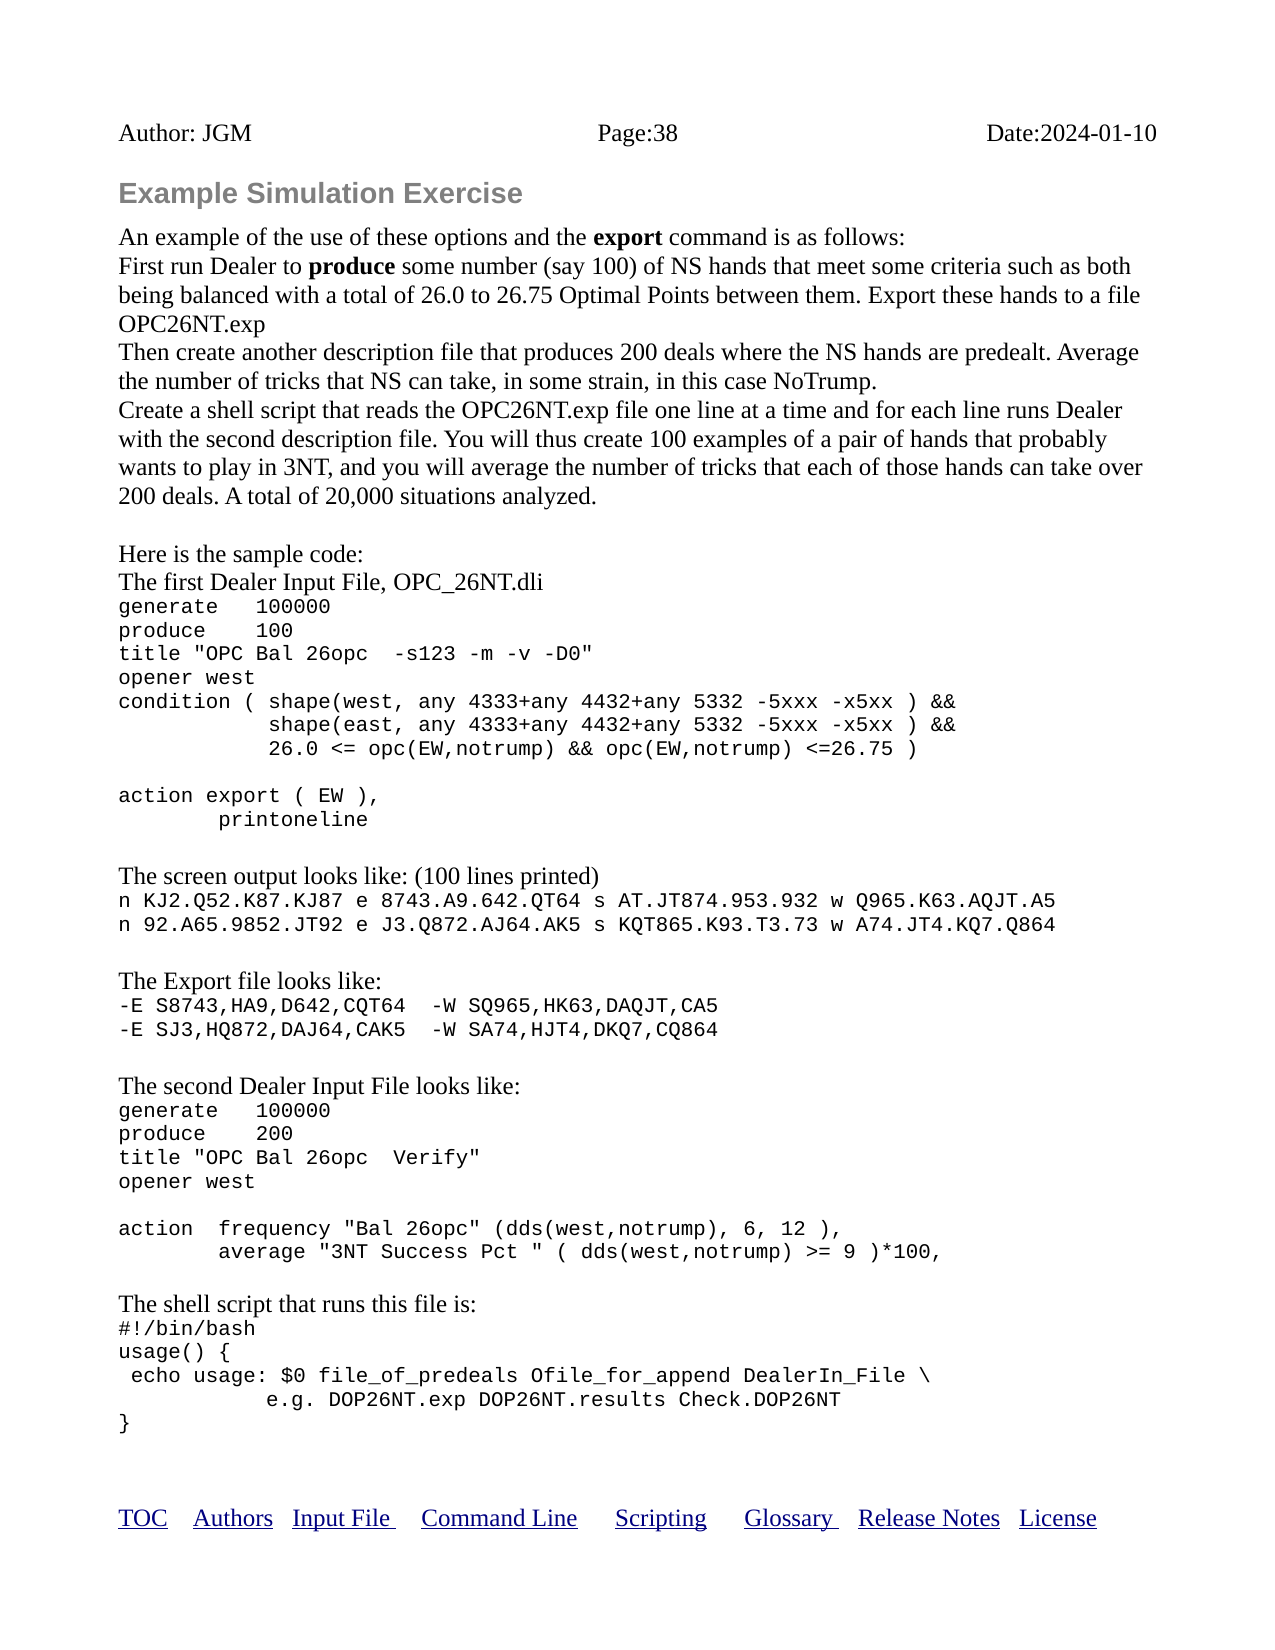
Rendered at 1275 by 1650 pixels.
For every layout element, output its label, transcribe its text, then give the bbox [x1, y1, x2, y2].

text opener west [118, 1171, 1157, 1194]
text The screen output looks like: (100 lines printed) [118, 861, 1157, 890]
text echo usage: $0 file_of_predeals Ofile_for_append DealerIn_File \ [118, 1365, 1157, 1388]
text n KJ2.Q52.K87.KJ87 e 8743.A9.642.QT64 s AT.JT874.953.932 w Q965.K63.AQJT.A5 [118, 890, 1157, 914]
text generate 100000 [118, 1100, 1157, 1123]
text The shell script that runs this file is: [118, 1289, 1157, 1318]
text Here is the sample code: [118, 539, 1157, 567]
text average "3NT Success Pct " ( dds(west,notrump) >= 9 )*100, [118, 1242, 1157, 1265]
text action export ( EW ), [118, 785, 1157, 809]
text opener west [118, 667, 1157, 691]
text generate 100000 [118, 596, 1157, 620]
text title "OPC Bal 26opc -s123 -m -v -D0" [118, 643, 1157, 667]
text The Export file looks like: [118, 966, 1157, 995]
text Then create another description file that produces 200 deals where the NS hands are predealt. Average the number of tricks that NS can take, in some strain, in this case NoTrump. [118, 337, 1157, 395]
text 26.0 <= opc(EW,notrump) && opc(EW,notrump) <=26.75 ) [118, 738, 1157, 762]
text produce 100 [118, 620, 1157, 643]
text usage() { [118, 1341, 1157, 1365]
text An example of the use of these options and the export command is as follows: [118, 222, 1157, 251]
text Create a shell script that reads the OPC26NT.exp file one line at a time and for each line runs Dealer with the second description file. You will thus create 100 examples of a pair of hands that probably wants to play in 3NT, and you will average the number of tricks that each of those hands can take over 200 deals. A total of 20,000 situations analyzed. [118, 395, 1157, 510]
text } [118, 1412, 1157, 1436]
text printoneline [118, 809, 1157, 833]
text condition ( shape(west, any 4333+any 4432+any 5332 -5xxx -x5xx ) && [118, 691, 1157, 714]
text The first Dealer Input File, OPC_26NT.dli [118, 567, 1157, 596]
text e.g. DOP26NT.exp DOP26NT.results Check.DOP26NT [118, 1388, 1157, 1412]
text title "OPC Bal 26opc Verify" [118, 1147, 1157, 1171]
text First run Dealer to produce some number (say 100) of NS hands that meet some criteria such as both being balanced with a total of 26.0 to 26.75 Optimal Points between them. Export these hands to a file OPC26NT.exp [118, 251, 1157, 337]
text shape(east, any 4333+any 4432+any 5332 -5xxx -x5xx ) && [118, 714, 1157, 738]
text -E S8743,HA9,D642,CQT64 -W SQ965,HK63,DAQJT,CA5 [118, 995, 1157, 1018]
text The second Dealer Input File looks like: [118, 1071, 1157, 1100]
text produce 200 [118, 1123, 1157, 1147]
text -E SJ3,HQ872,DAJ64,CAK5 -W SA74,HJT4,DKQ7,CQ864 [118, 1018, 1157, 1042]
text #!/bin/bash [118, 1318, 1157, 1341]
text n 92.A65.9852.JT92 e J3.Q872.AJ64.AK5 s KQT865.K93.T3.73 w A74.JT4.KQ7.Q864 [118, 914, 1157, 937]
text action frequency "Bal 26opc" (dds(west,notrump), 6, 12 ), [118, 1218, 1157, 1242]
subtitle Example Simulation Exercise [118, 176, 1157, 210]
